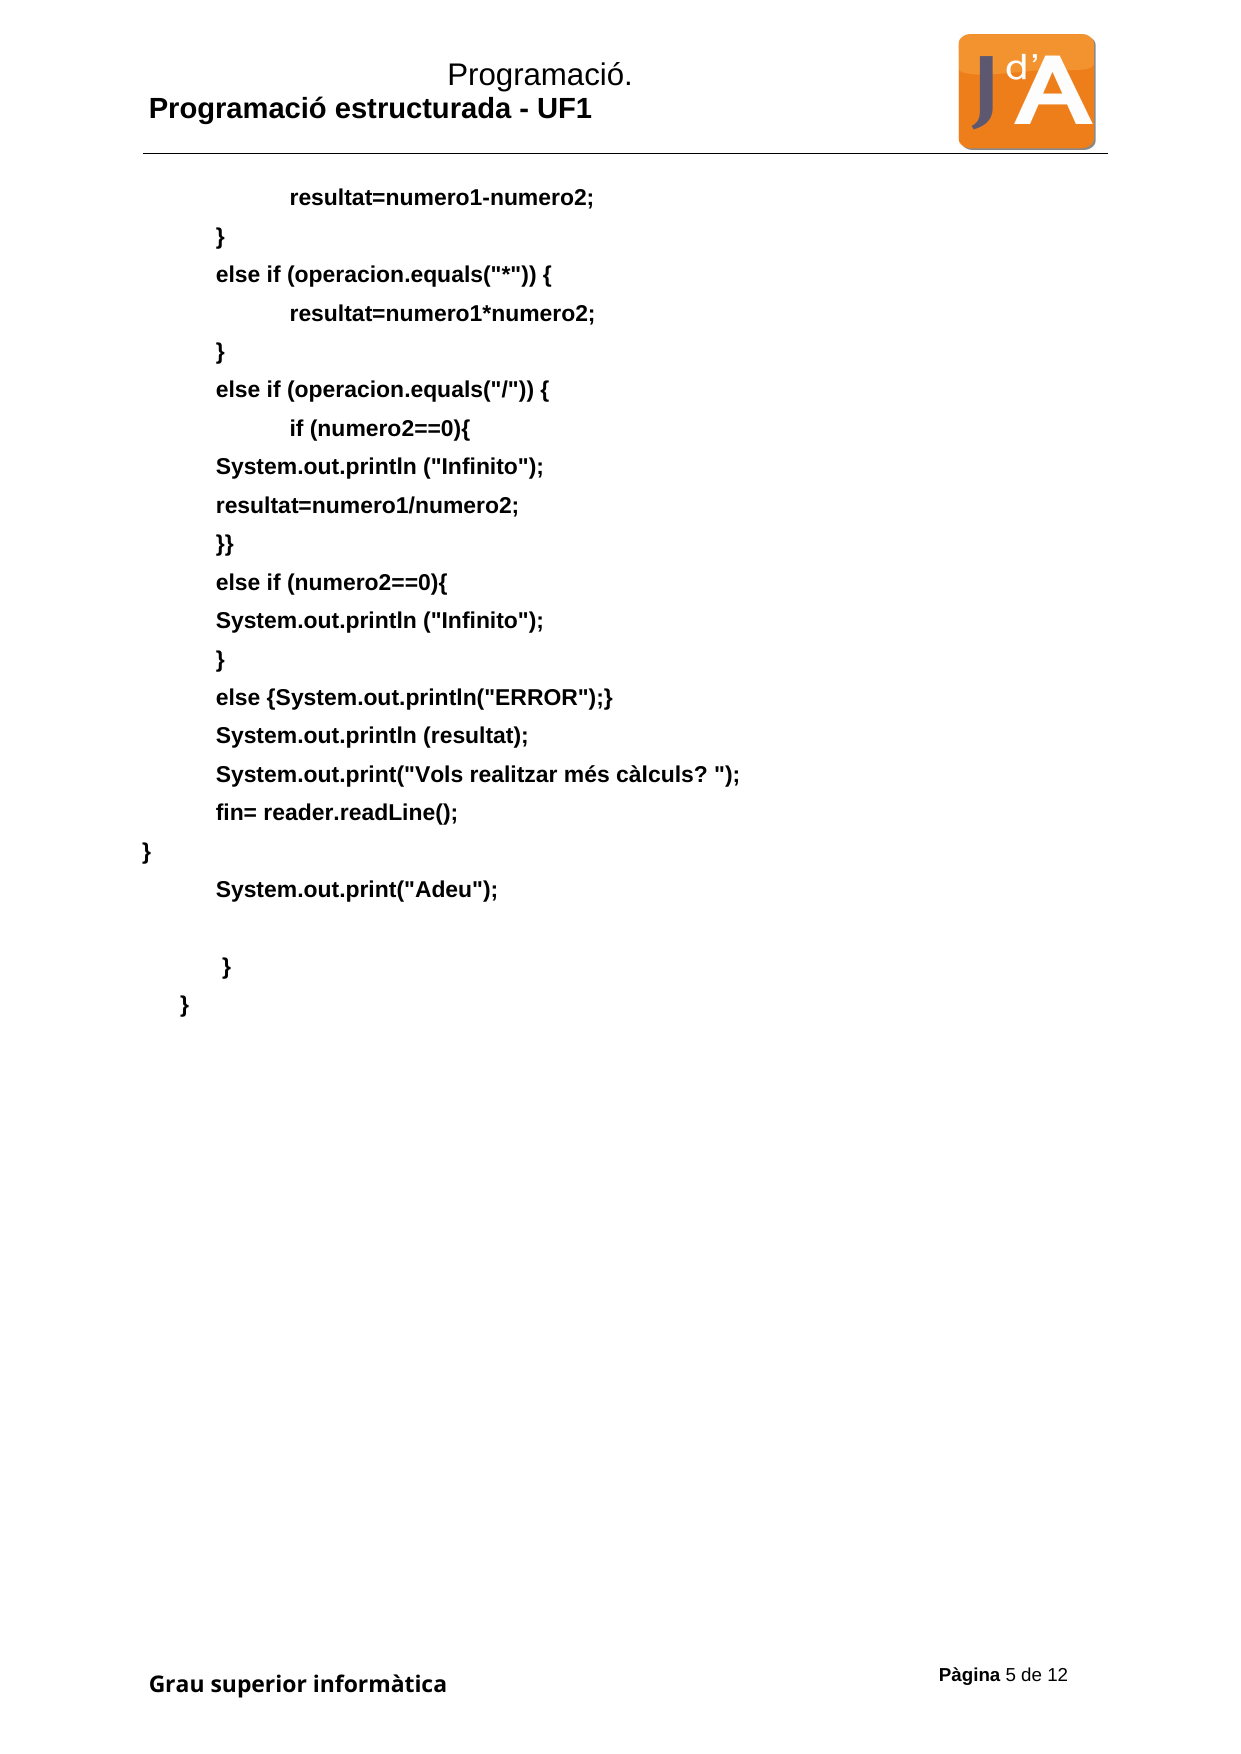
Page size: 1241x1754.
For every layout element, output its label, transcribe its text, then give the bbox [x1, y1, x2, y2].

text else {System.out.println("ERROR");} [142, 685, 1107, 710]
text else if (operacion.equals("*")) { [142, 262, 1107, 287]
text } [142, 223, 1107, 249]
text }} [142, 531, 1107, 557]
text fin= reader.readLine(); [142, 800, 1107, 826]
text System.out.println ("Infinito"); [142, 454, 1107, 480]
text } [142, 992, 1107, 1018]
text resultat=numero1*numero2; [142, 300, 1107, 326]
picture [958, 34, 1096, 150]
text resultat=numero1-numero2; [142, 185, 1107, 211]
text } [142, 339, 1107, 364]
text } [142, 954, 1107, 979]
text System.out.print("Adeu"); [142, 877, 1107, 902]
text } [142, 646, 1107, 672]
text resultat=numero1/numero2; [142, 492, 1107, 518]
text if (numero2==0){ [142, 416, 1107, 441]
text System.out.println ("Infinito"); [142, 608, 1107, 633]
text } [142, 838, 1107, 864]
text else if (numero2==0){ [142, 569, 1107, 595]
text System.out.println (resultat); [142, 723, 1107, 749]
text else if (operacion.equals("/")) { [142, 377, 1107, 403]
text System.out.print("Vols realitzar més càlculs? "); [142, 762, 1107, 787]
